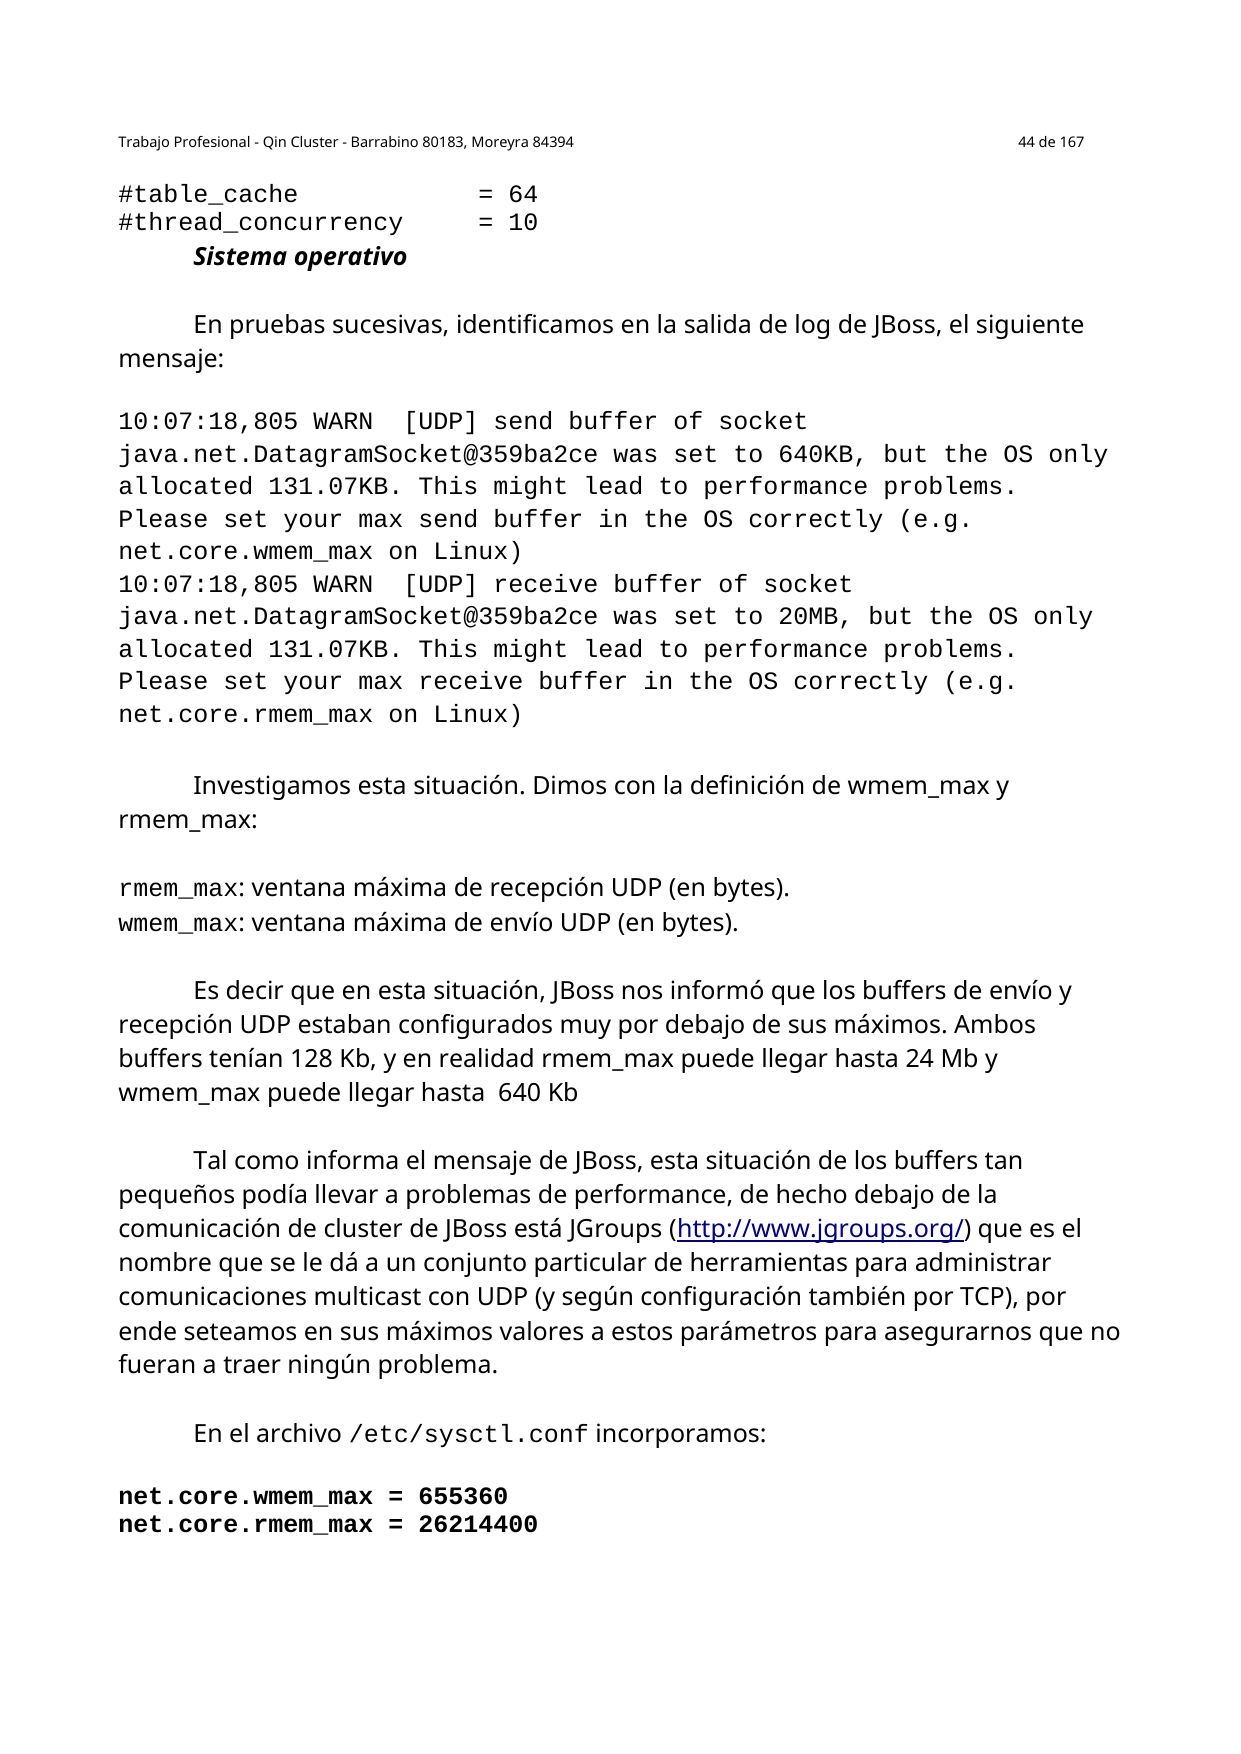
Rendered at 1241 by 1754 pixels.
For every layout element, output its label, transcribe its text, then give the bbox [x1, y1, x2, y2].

text Tal como informa el mensaje de JBoss, esta situación de los buffers tan pequeños podía llevar a problemas de performance, de hecho debajo de la comunicación de cluster de JBoss está JGroups (http://www.jgroups.org/) que es el nombre que se le dá a un conjunto particular de herramientas para administrar comunicaciones multicast con UDP (y según configuración también por TCP), por ende seteamos en sus máximos valores a estos parámetros para asegurarnos que no fueran a traer ningún problema. [118, 1143, 1122, 1381]
text net.core.rmem_max = 26214400 [118, 1512, 1122, 1540]
text 10:07:18,805 WARN [UDP] receive buffer of socket java.net.DatagramSocket@359ba2ce was set to 20MB, but the OS only allocated 131.07KB. This might lead to performance problems. Please set your max receive buffer in the OS correctly (e.g. net.core.rmem_max on Linux) [118, 571, 1122, 729]
text En el archivo /etc/sysctl.conf incorporamos: [118, 1415, 1122, 1449]
text Es decir que en esta situación, JBoss nos informó que los buffers de envío y recepción UDP estaban configurados muy por debajo de sus máximos. Ambos buffers tenían 128 Kb, y en realidad rmem_max puede llegar hasta 24 Mb y wmem_max puede llegar hasta 640 Kb [118, 972, 1122, 1109]
text Investigamos esta situación. Dimos con la definición de wmem_max y rmem_max: [118, 768, 1122, 836]
text En pruebas sucesivas, identificamos en la salida de log de JBoss, el siguiente mensaje: [118, 306, 1122, 374]
text wmem_max: ventana máxima de envío UDP (en bytes). [118, 904, 1122, 938]
text rmem_max: ventana máxima de recepción UDP (en bytes). [118, 870, 1122, 904]
text net.core.wmem_max = 655360 [118, 1484, 1122, 1512]
text #table_cache = 64 [118, 182, 1122, 210]
text Sistema operativo [118, 238, 1122, 272]
text #thread_concurrency = 10 [118, 210, 1122, 238]
text 10:07:18,805 WARN [UDP] send buffer of socket java.net.DatagramSocket@359ba2ce was set to 640KB, but the OS only allocated 131.07KB. This might lead to performance problems. Please set your max send buffer in the OS correctly (e.g. net.core.wmem_max on Linux) [118, 409, 1122, 567]
